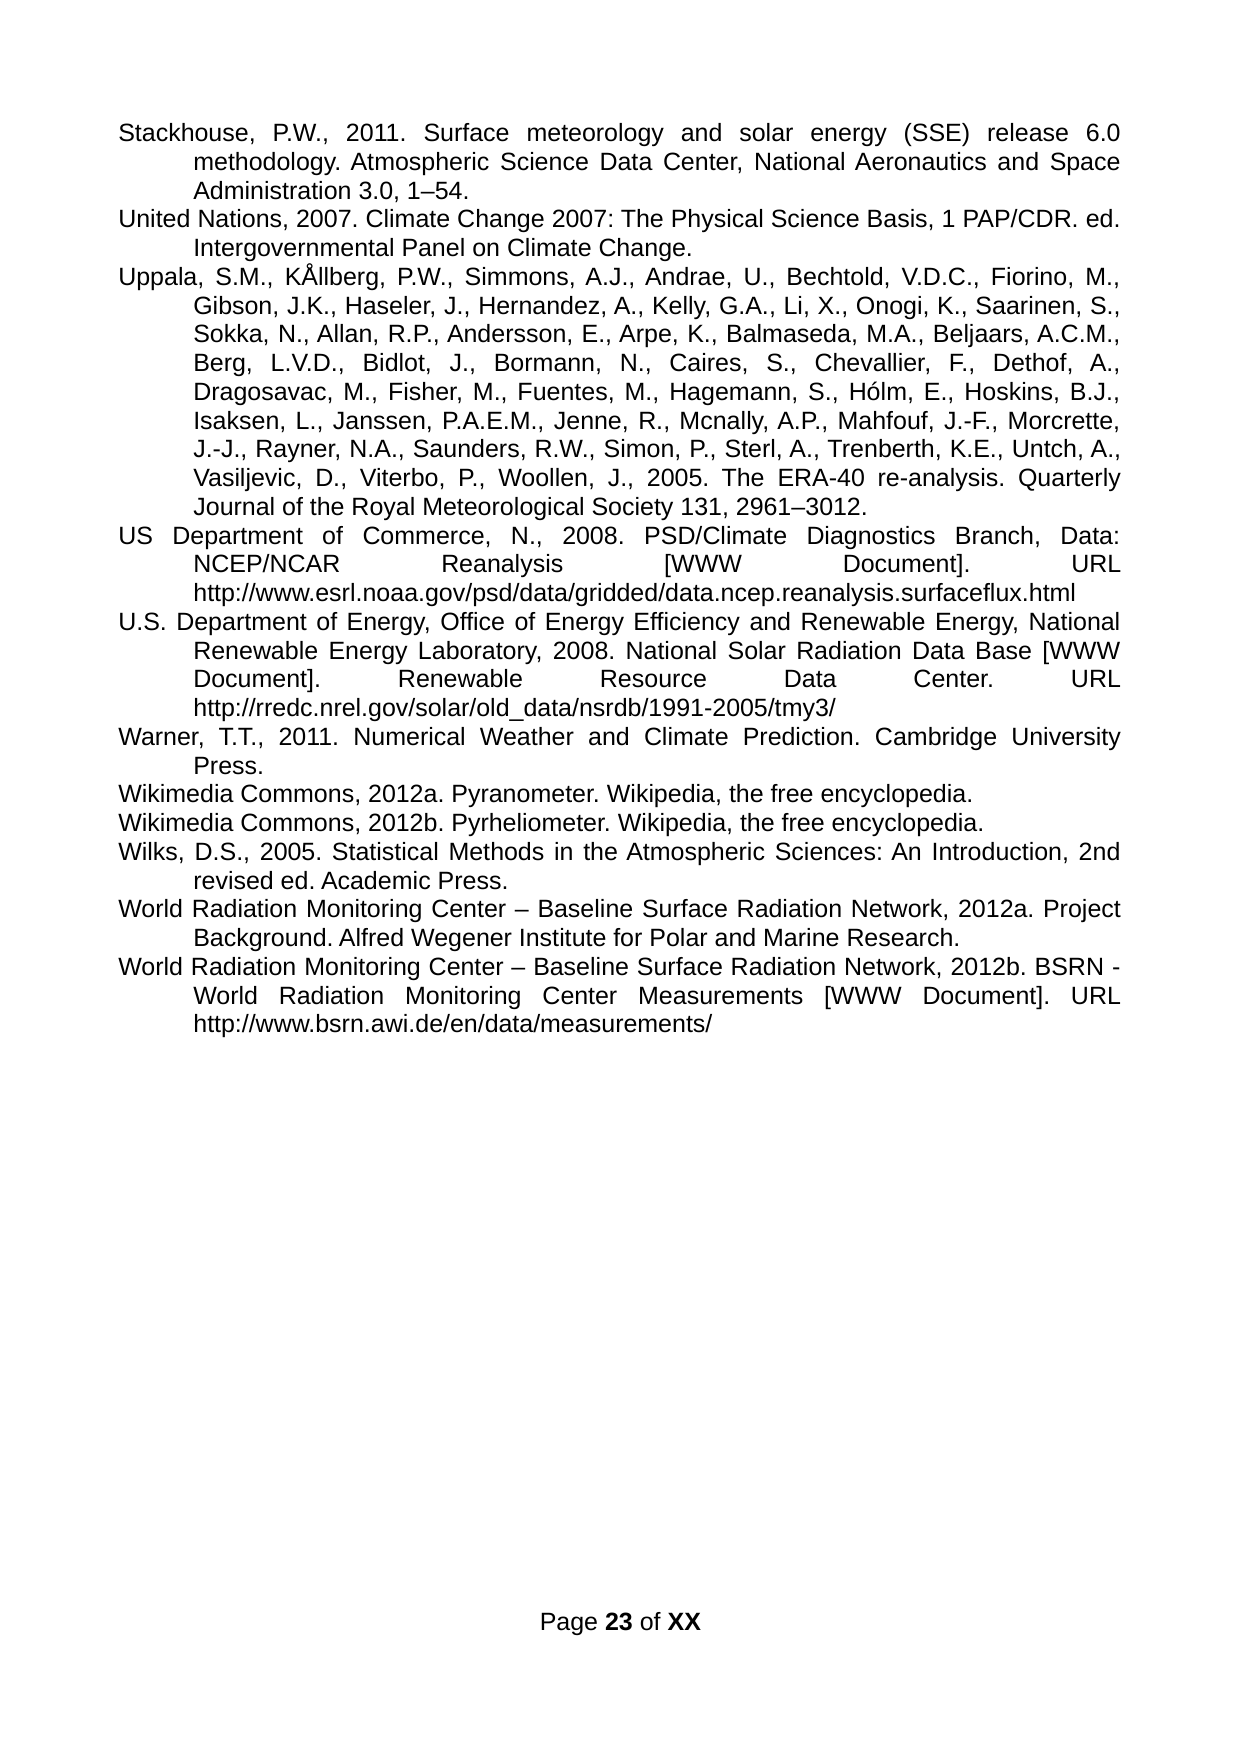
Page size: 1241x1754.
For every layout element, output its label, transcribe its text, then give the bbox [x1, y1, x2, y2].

text Warner, T.T., 2011. Numerical Weather and Climate Prediction. Cambridge University Press. [118, 722, 1122, 779]
text U.S. Department of Energy, Office of Energy Efficiency and Renewable Energy, National Renewable Energy Laboratory, 2008. National Solar Radiation Data Base [WWW Document]. Renewable Resource Data Center. URL http://rredc.nrel.gov/solar/old_data/nsrdb/1991-2005/tmy3/ [118, 607, 1122, 722]
text World Radiation Monitoring Center – Baseline Surface Radiation Network, 2012a. Project Background. Alfred Wegener Institute for Polar and Marine Research. [118, 894, 1122, 952]
text Uppala, S.M., KÅllberg, P.W., Simmons, A.J., Andrae, U., Bechtold, V.D.C., Fiorino, M., Gibson, J.K., Haseler, J., Hernandez, A., Kelly, G.A., Li, X., Onogi, K., Saarinen, S., Sokka, N., Allan, R.P., Andersson, E., Arpe, K., Balmaseda, M.A., Beljaars, A.C.M., Berg, L.V.D., Bidlot, J., Bormann, N., Caires, S., Chevallier, F., Dethof, A., Dragosavac, M., Fisher, M., Fuentes, M., Hagemann, S., Hólm, E., Hoskins, B.J., Isaksen, L., Janssen, P.A.E.M., Jenne, R., Mcnally, A.P., Mahfouf, J.-F., Morcrette, J.-J., Rayner, N.A., Saunders, R.W., Simon, P., Sterl, A., Trenberth, K.E., Untch, A., Vasiljevic, D., Viterbo, P., Woollen, J., 2005. The ERA-40 re-analysis. Quarterly Journal of the Royal Meteorological Society 131, 2961–3012. [118, 262, 1122, 521]
text United Nations, 2007. Climate Change 2007: The Physical Science Basis, 1 PAP/CDR. ed. Intergovernmental Panel on Climate Change. [118, 204, 1122, 262]
text Wilks, D.S., 2005. Statistical Methods in the Atmospheric Sciences: An Introduction, 2nd revised ed. Academic Press. [118, 837, 1122, 894]
text Wikimedia Commons, 2012a. Pyranometer. Wikipedia, the free encyclopedia. [118, 779, 1122, 808]
text Stackhouse, P.W., 2011. Surface meteorology and solar energy (SSE) release 6.0 methodology. Atmospheric Science Data Center, National Aeronautics and Space Administration 3.0, 1–54. [118, 118, 1122, 204]
text World Radiation Monitoring Center – Baseline Surface Radiation Network, 2012b. BSRN - World Radiation Monitoring Center Measurements [WWW Document]. URL http://www.bsrn.awi.de/en/data/measurements/ [118, 952, 1122, 1038]
text Wikimedia Commons, 2012b. Pyrheliometer. Wikipedia, the free encyclopedia. [118, 808, 1122, 837]
text US Department of Commerce, N., 2008. PSD/Climate Diagnostics Branch, Data: NCEP/NCAR Reanalysis [WWW Document]. URL http://www.esrl.noaa.gov/psd/data/gridded/data.ncep.reanalysis.surfaceflux.html [118, 521, 1122, 607]
